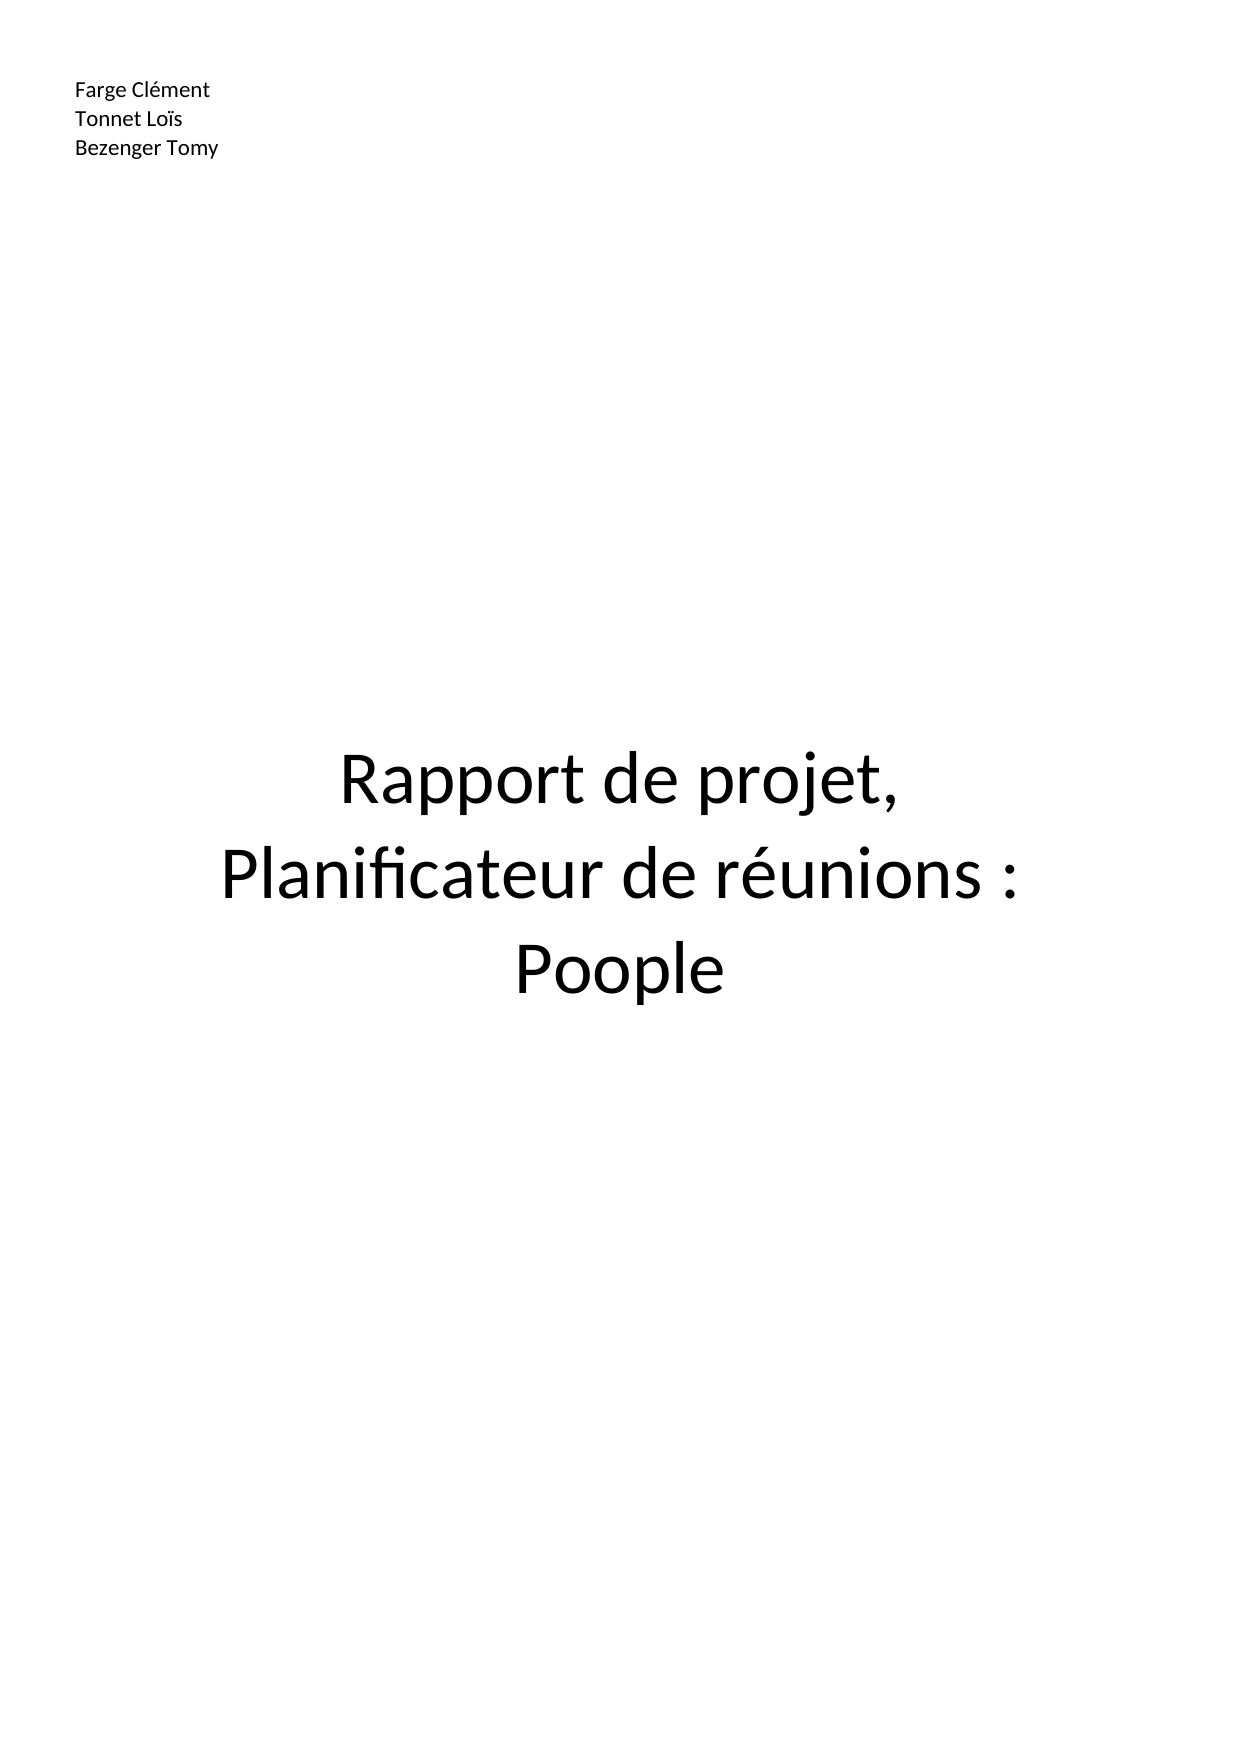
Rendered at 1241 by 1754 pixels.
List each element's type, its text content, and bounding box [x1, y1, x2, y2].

text Bezenger Tomy [75, 133, 1165, 161]
text Farge Clément [75, 75, 1165, 103]
text Rapport de projet, Planificateur de réunions : Poople [75, 730, 1165, 1012]
text Tonnet Loïs [75, 104, 1165, 132]
